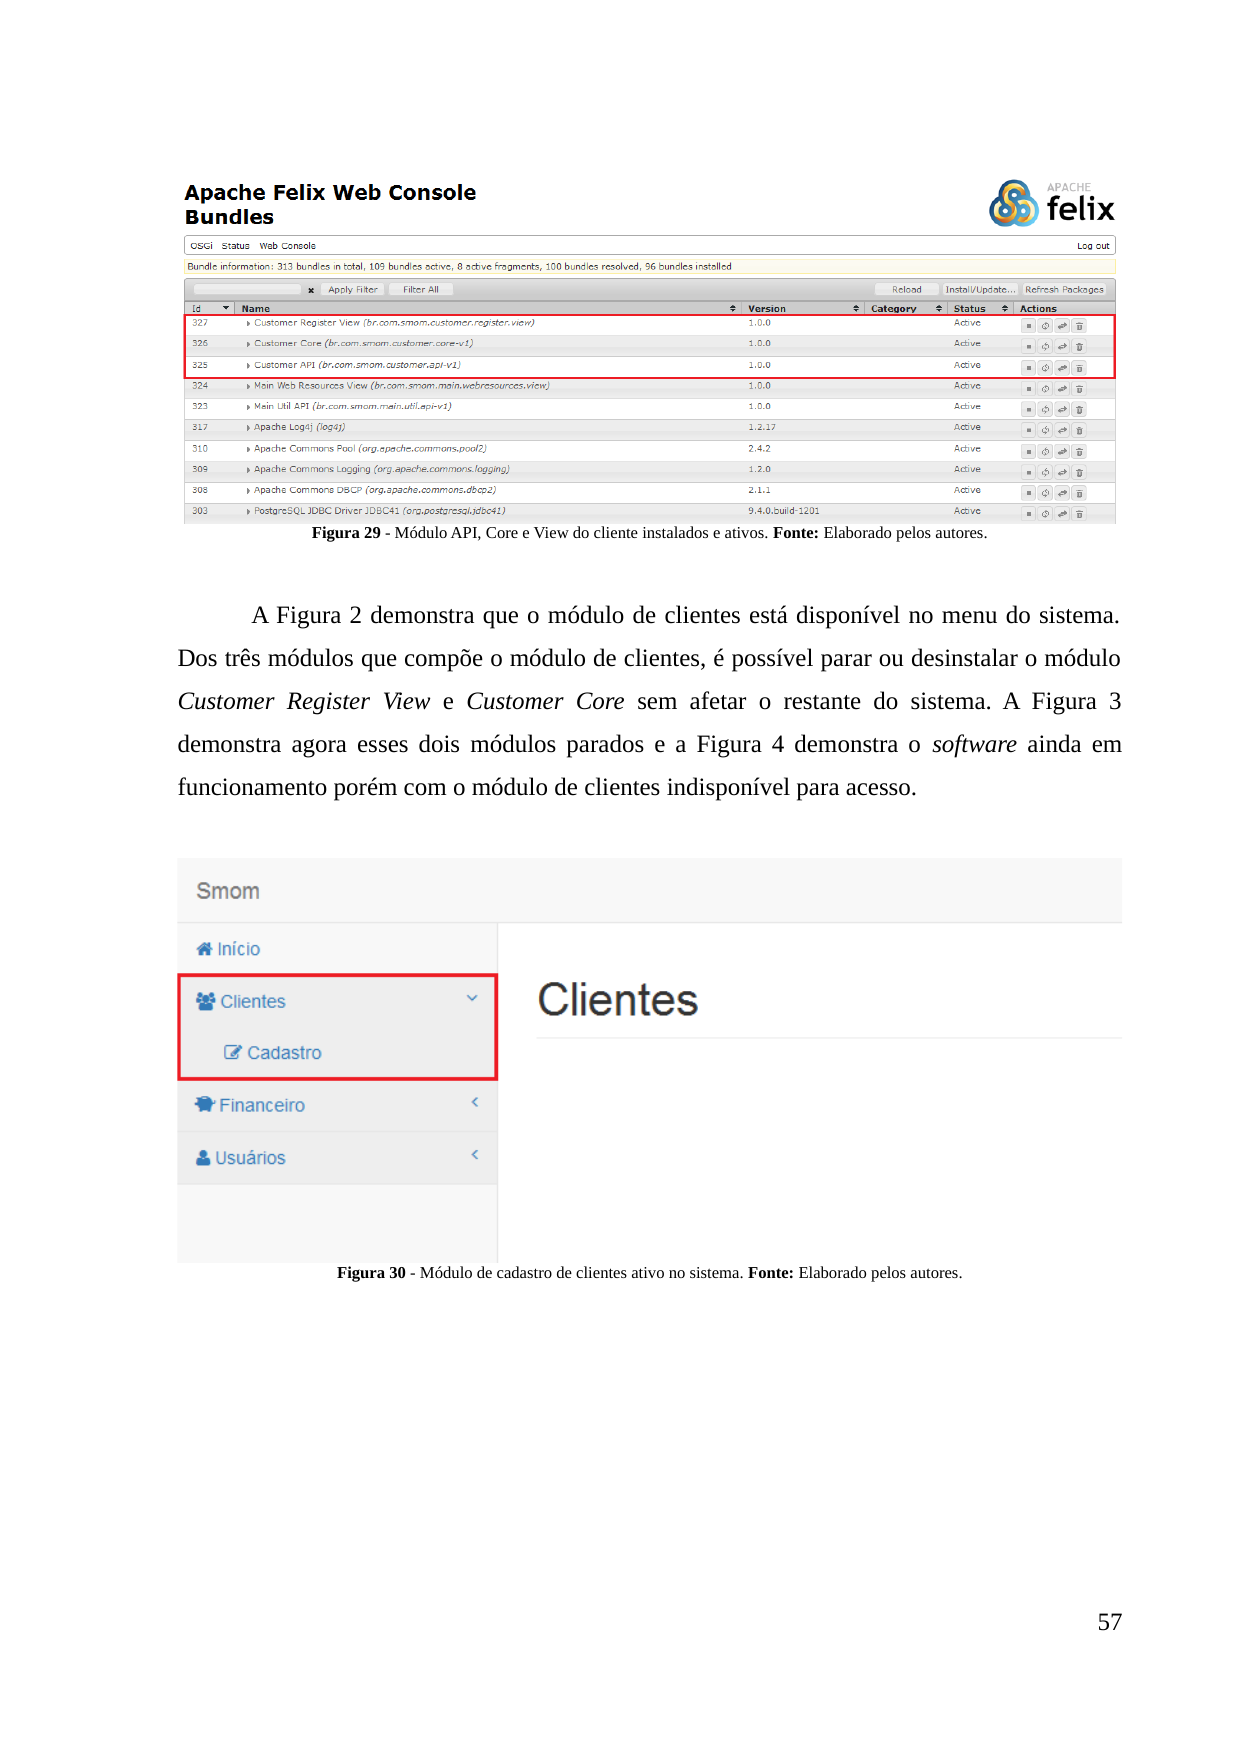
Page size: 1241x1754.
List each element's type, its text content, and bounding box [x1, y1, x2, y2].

picture [177, 858, 1123, 1263]
picture [177, 177, 1123, 524]
text A Figura 2 demonstra que o módulo de clientes está disponível no menu do sistema. Dos três módulos que compõe o módulo de clientes, é possível parar ou desinstalar o módulo Customer Register View e Customer Core sem afetar o restante do sistema. A Figura 3 demonstra agora esses dois módulos parados e a Figura 4 demonstra o software ainda em funcionamento porém com o módulo de clientes indisponível para acesso. [177, 600, 1122, 801]
text Figura 30 - Módulo de cadastro de clientes ativo no sistema. Fonte: Elaborado pelos autores. [177, 1263, 1122, 1282]
text Figura 29 - Módulo API, Core e View do cliente instalados e ativos. Fonte: Elaborado pelos autores. [177, 524, 1122, 542]
